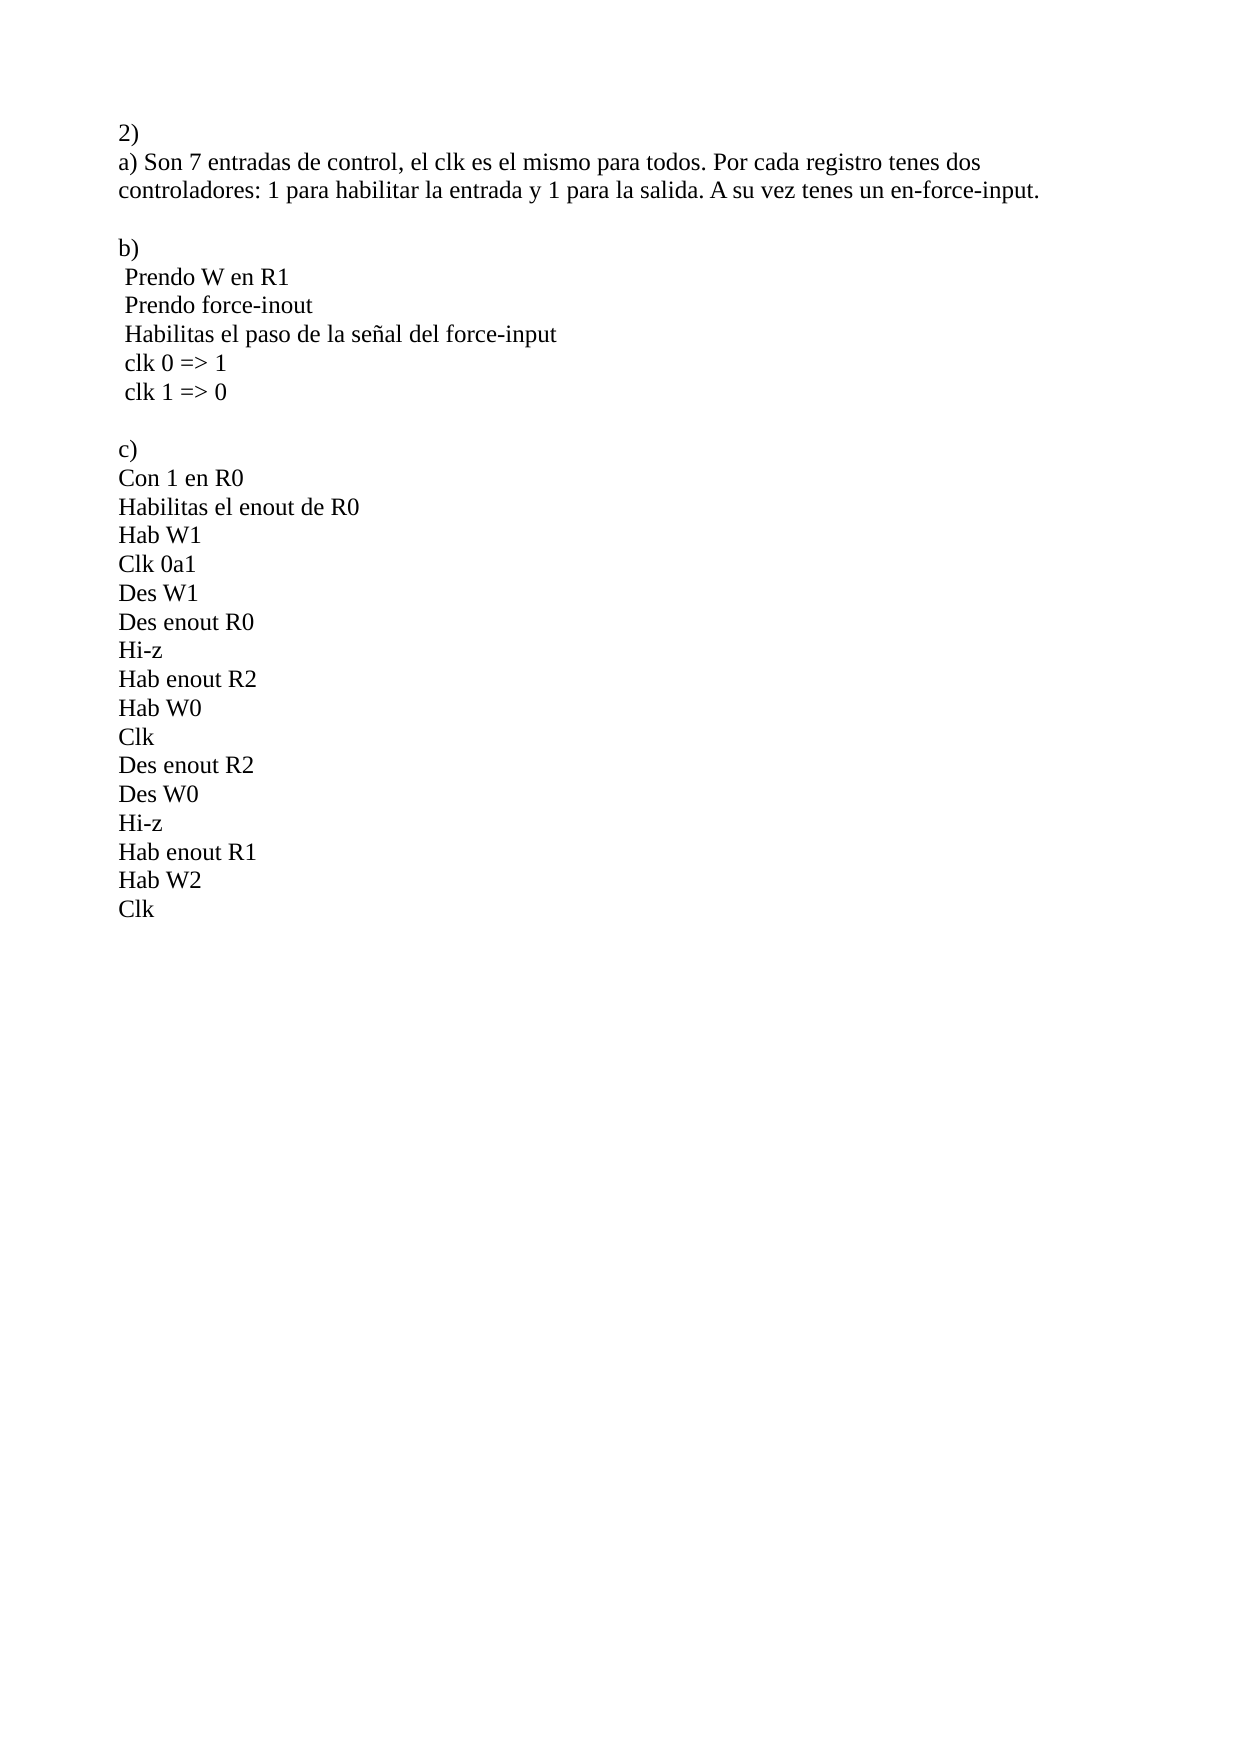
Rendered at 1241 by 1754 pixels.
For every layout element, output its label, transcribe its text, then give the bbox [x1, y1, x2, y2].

text Des W0 [118, 779, 1122, 808]
text Hi-z [118, 808, 1122, 837]
text Hab W0 [118, 693, 1122, 722]
text Hab W1 [118, 521, 1122, 549]
text b) [118, 233, 1122, 262]
text Des enout R2 [118, 751, 1122, 779]
text a) Son 7 entradas de control, el clk es el mismo para todos. Por cada registro tenes dos controladores: 1 para habilitar la entrada y 1 para la salida. A su vez tenes un en-force-input. [118, 147, 1122, 204]
text c) [118, 434, 1122, 463]
text clk 1 => 0 [118, 377, 1122, 406]
text Des W1 [118, 578, 1122, 607]
text 2) [118, 118, 1122, 147]
text Prendo force-inout [118, 291, 1122, 319]
text Hab W2 [118, 866, 1122, 894]
text Clk 0a1 [118, 549, 1122, 578]
text Con 1 en R0 [118, 463, 1122, 492]
text Clk [118, 722, 1122, 751]
text clk 0 => 1 [118, 348, 1122, 377]
text Des enout R0 [118, 607, 1122, 636]
text Hi-z [118, 636, 1122, 664]
text Hab enout R2 [118, 664, 1122, 693]
text Hab enout R1 [118, 837, 1122, 866]
text Clk [118, 894, 1122, 923]
text Prendo W en R1 [118, 262, 1122, 291]
text Habilitas el paso de la señal del force-input [118, 319, 1122, 348]
text Habilitas el enout de R0 [118, 492, 1122, 521]
